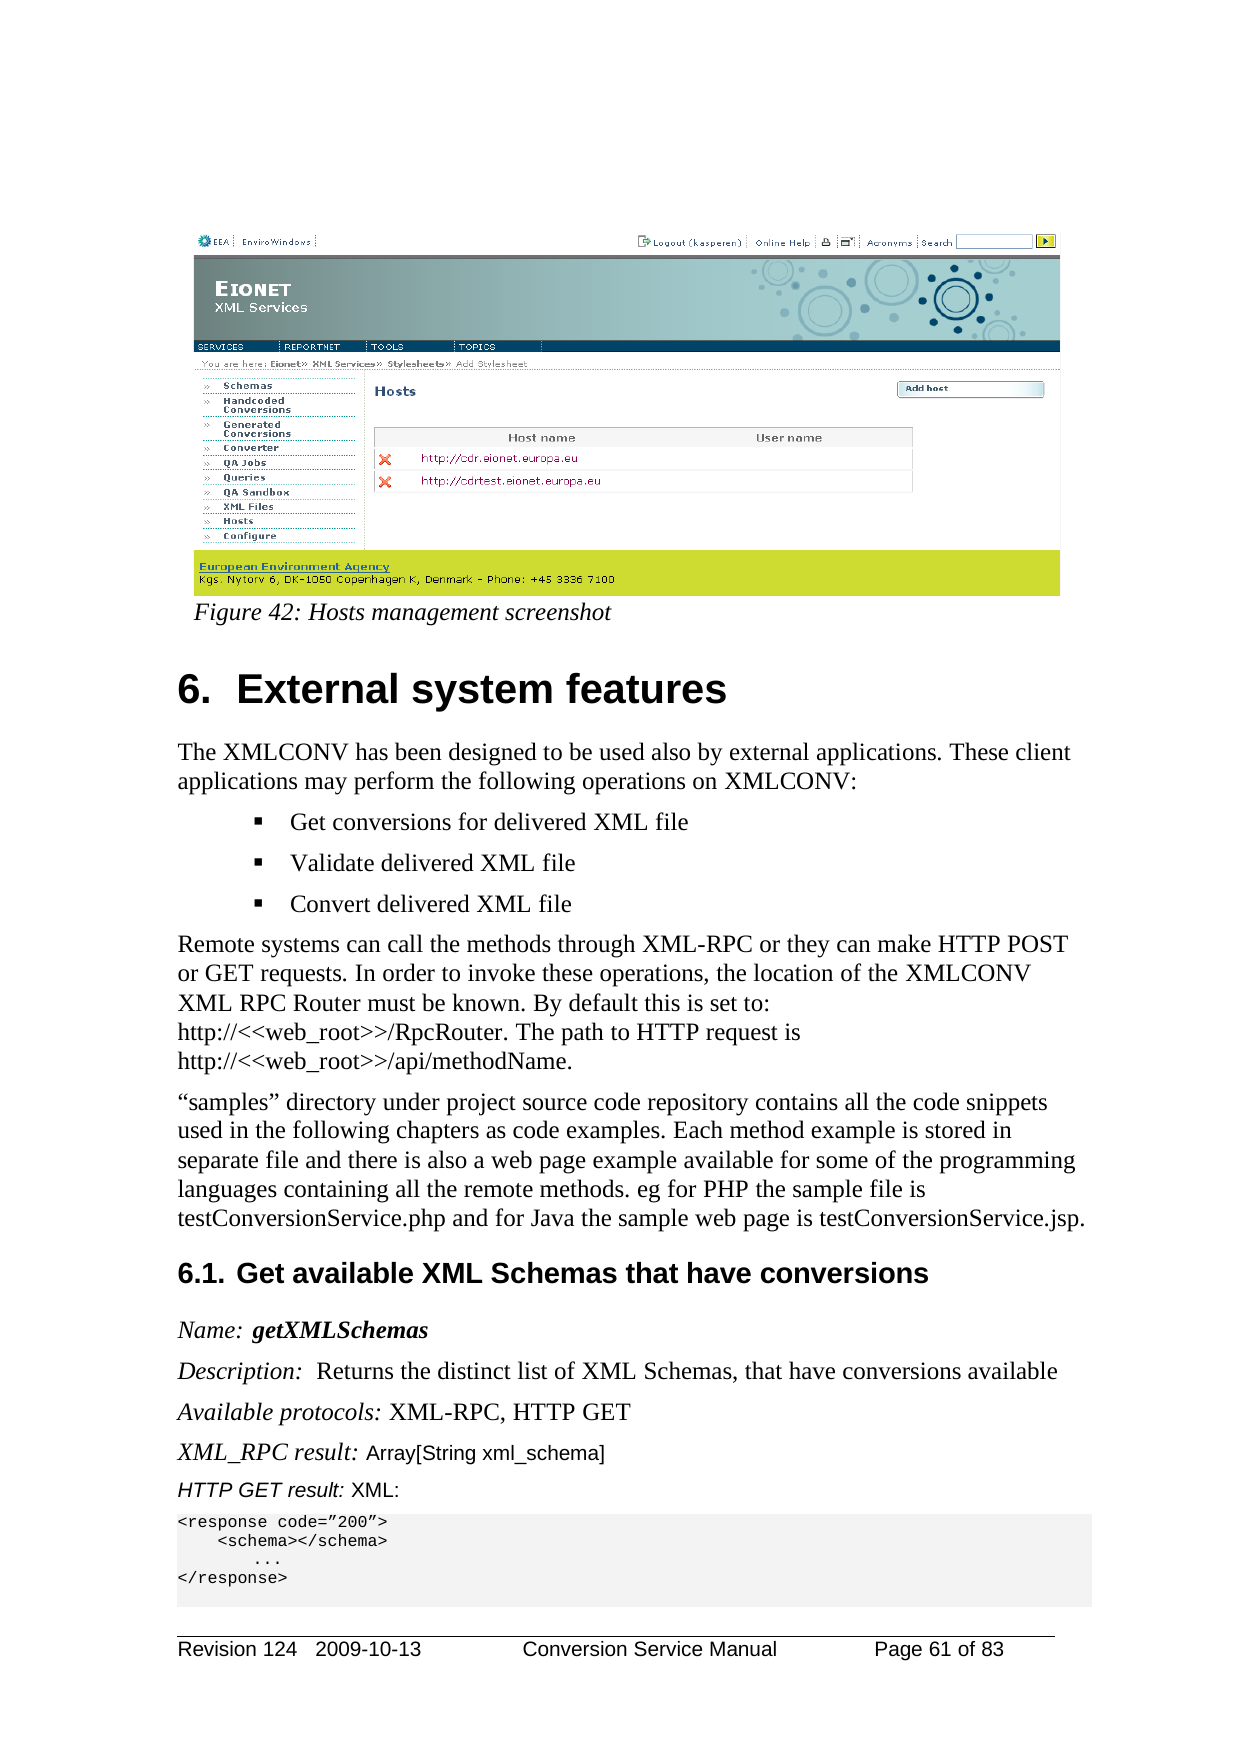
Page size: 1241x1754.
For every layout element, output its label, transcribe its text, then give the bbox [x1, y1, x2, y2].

subtitle Get available XML Schemas that have conversions [177, 1256, 1092, 1290]
list ... [177, 1551, 1092, 1569]
list </response> [177, 1569, 1092, 1588]
list <response code=”200”> [177, 1514, 1092, 1532]
text “samples” directory under project source code repository contains all the code snippets used in the following chapters as code examples. Each method example is stored in separate file and there is also a web page example available for some of the programming languages containing all the remote methods. eg for PHP the sample file is testConversionService.php and for Java the sample web page is testConversionService.jsp. [177, 1086, 1092, 1232]
list Convert delivered XML file [252, 888, 1092, 917]
text Description: Returns the distinct list of XML Schemas, that have conversions available [177, 1356, 1092, 1385]
list Validate delivered XML file [252, 848, 1092, 877]
text XML_RPC result: Array[String xml_schema] [177, 1437, 1092, 1466]
subtitle External system features [177, 664, 1092, 712]
list <schema></schema> [177, 1532, 1092, 1551]
list Get conversions for delivered XML file [252, 807, 1092, 836]
text Figure 42: Hosts management screenshot [194, 597, 1060, 626]
text Available protocols: XML-RPC, HTTP GET [177, 1396, 1092, 1426]
text Name: getXMLSchemas [177, 1315, 1092, 1344]
text HTTP GET result: XML: [177, 1478, 1092, 1502]
text The XMLCONV has been designed to be used also by external applications. These client applications may perform the following operations on XMLCONV: [177, 737, 1092, 795]
text Remote systems can call the methods through XML-RPC or they can make HTTP POST or GET requests. In order to invoke these operations, the location of the XMLCONV XML RPC Router must be known. By default this is set to: http://<<web_root>>/RpcRouter. The path to HTTP request is http://<<web_root>>/api/methodName. [177, 929, 1092, 1074]
